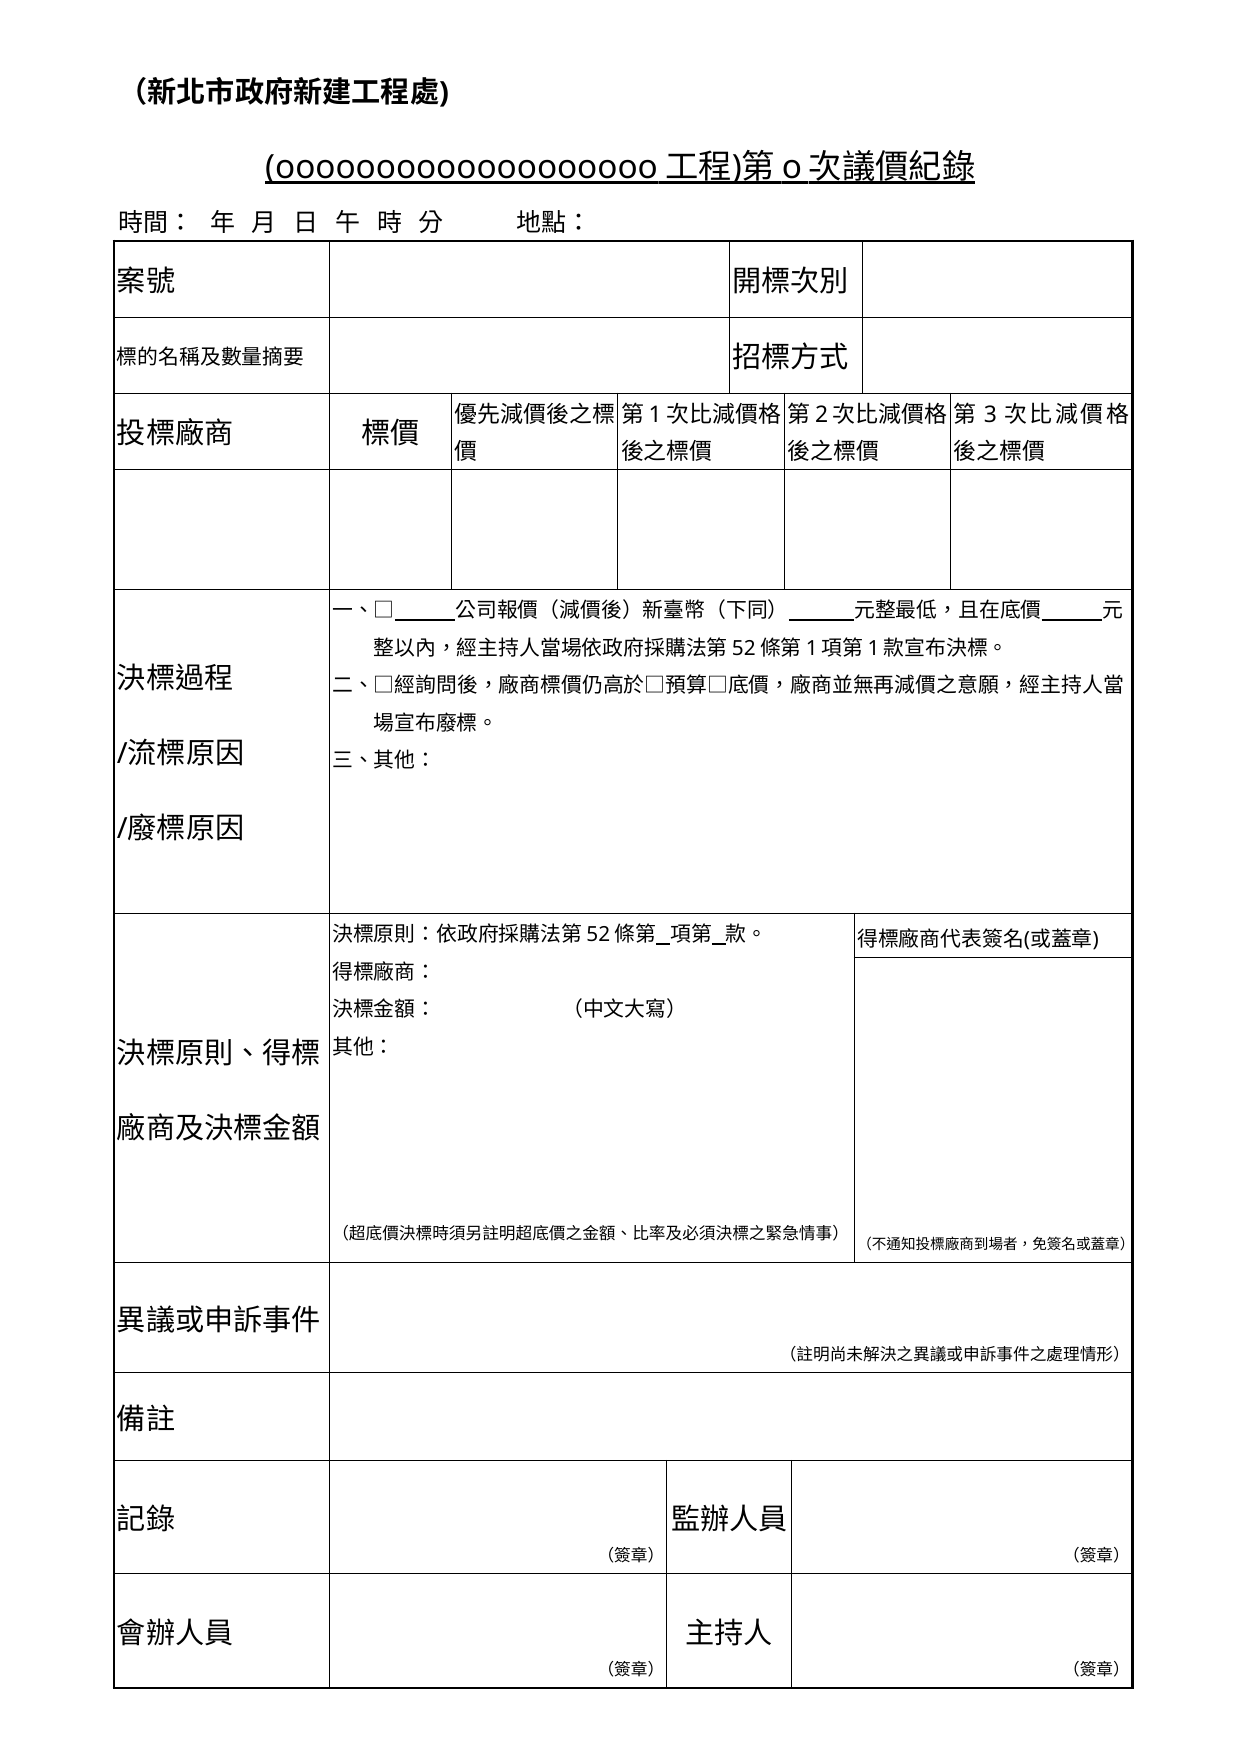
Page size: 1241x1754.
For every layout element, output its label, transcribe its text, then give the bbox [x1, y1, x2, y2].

text (ooooooooooooooooooo工程)第o次議價紀錄 [118, 127, 1122, 202]
table_cell （簽章） [792, 1574, 1131, 1687]
table_cell 第3次比減價格後之標價 [951, 394, 1131, 469]
table_cell 得標廠商代表簽名(或蓋章) [855, 914, 1131, 957]
text （新北市政府新建工程處) [118, 52, 1122, 127]
table_cell 第1次比減價格後之標價 [618, 394, 784, 469]
table_cell （簽章） [792, 1461, 1131, 1573]
table_cell 記錄 [115, 1461, 329, 1573]
table_cell [452, 470, 617, 589]
table_header [863, 242, 1131, 317]
table_cell 備註 [115, 1373, 329, 1460]
table_cell 招標方式 [730, 318, 862, 393]
table_cell 標價 [330, 394, 451, 469]
table_cell [330, 1373, 1131, 1460]
table_cell [330, 318, 729, 393]
table_cell [785, 470, 950, 589]
table_cell [618, 470, 784, 589]
table_cell （註明尚未解決之異議或申訴事件之處理情形） [330, 1263, 1131, 1372]
table_cell 一、□ 公司報價（減價後）新臺幣（下同） 元整最低，且在底價 元整以內，經主持人當場依政府採購法第52條第1項第1款宣布決標。 二、□經詢問後，廠商標價仍高於□預算□底價，廠商並無再減價之意願，經主持人當場宣布廢標。 三、其他： [330, 590, 1131, 913]
table_header 開標次別 [730, 242, 862, 317]
table_header [330, 242, 729, 317]
table_cell 第2次比減價格後之標價 [785, 394, 950, 469]
table_cell （簽章） [330, 1461, 666, 1573]
table_header 案號 [115, 242, 329, 317]
table_cell 優先減價後之標價 [452, 394, 617, 469]
table_cell 投標廠商 [115, 394, 329, 469]
table_cell （簽章） [330, 1574, 666, 1687]
table_cell （不通知投標廠商到場者，免簽名或蓋章） [855, 958, 1131, 1262]
table_cell 會辦人員 [115, 1574, 329, 1687]
table_cell 異議或申訴事件 [115, 1263, 329, 1372]
table_cell [330, 470, 451, 589]
table_cell 決標原則、得標廠商及決標金額 [115, 914, 329, 1262]
table_cell 監辦人員 [667, 1461, 791, 1573]
table_cell 主持人 [667, 1574, 791, 1687]
table_cell 標的名稱及數量摘要 [115, 318, 329, 393]
table_cell 決標原則：依政府採購法第52條第 項第 款。 得標廠商： 決標金額： （中文大寫） 其他： （超底價決標時須另註明超底價之金額、比率及必須決標之緊急情事） [330, 914, 854, 1262]
table_cell [115, 470, 329, 589]
table_cell 決標過程 /流標原因 /廢標原因 [115, 590, 329, 913]
text 時間： 年 月 日 午 時 分 地點： [118, 202, 1122, 239]
table_cell [863, 318, 1131, 393]
table_cell [951, 470, 1131, 589]
